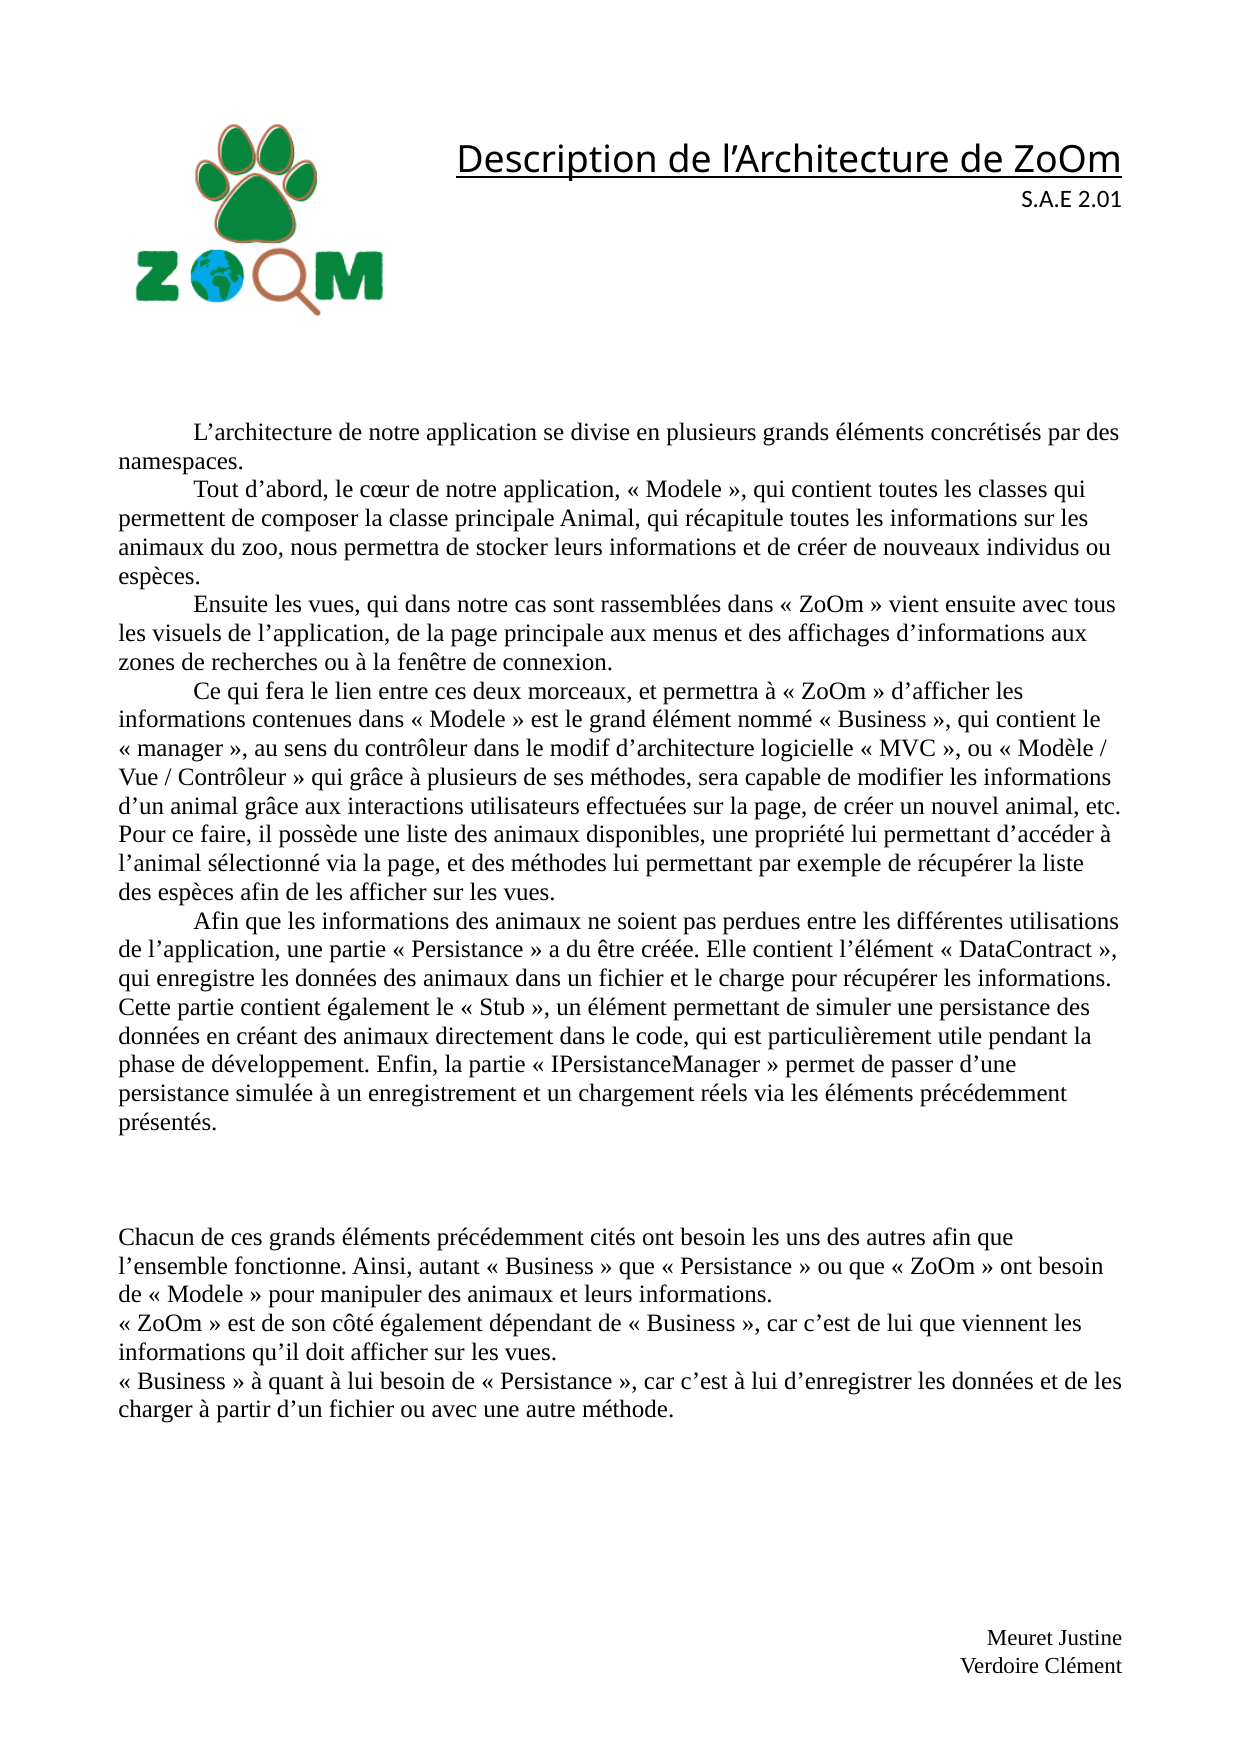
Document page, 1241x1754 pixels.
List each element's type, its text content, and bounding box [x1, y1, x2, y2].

picture [107, 77, 410, 355]
text Tout d’abord, le cœur de notre application, « Modele », qui contient toutes les classes qui permettent de composer la classe principale Animal, qui récapitule toutes les informations sur les animaux du zoo, nous permettra de stocker leurs informations et de créer de nouveaux individus ou espèces. [118, 474, 1122, 589]
text Afin que les informations des animaux ne soient pas perdues entre les différentes utilisations de l’application, une partie « Persistance » a du être créée. Elle contient l’élément « DataContract », qui enregistre les données des animaux dans un fichier et le charge pour récupérer les informations. [118, 906, 1122, 992]
text Description de l’Architecture de ZoOm [410, 132, 1122, 183]
text « Business » à quant à lui besoin de « Persistance », car c’est à lui d’enregistrer les données et de les charger à partir d’un fichier ou avec une autre méthode. [118, 1366, 1122, 1423]
text Cette partie contient également le « Stub », un élément permettant de simuler une persistance des données en créant des animaux directement dans le code, qui est particulièrement utile pendant la phase de développement. Enfin, la partie « IPersistanceManager » permet de passer d’une persistance simulée à un enregistrement et un chargement réels via les éléments précédemment présentés. [118, 992, 1122, 1136]
text L’architecture de notre application se divise en plusieurs grands éléments concrétisés par des namespaces. [118, 417, 1122, 474]
text Chacun de ces grands éléments précédemment cités ont besoin les uns des autres afin que l’ensemble fonctionne. Ainsi, autant « Business » que « Persistance » ou que « ZoOm » ont besoin de « Modele » pour manipuler des animaux et leurs informations. [118, 1222, 1122, 1308]
text S.A.E 2.01 [410, 183, 1122, 214]
text « ZoOm » est de son côté également dépendant de « Business », car c’est de lui que viennent les informations qu’il doit afficher sur les vues. [118, 1308, 1122, 1366]
text Ce qui fera le lien entre ces deux morceaux, et permettra à « ZoOm » d’afficher les informations contenues dans « Modele » est le grand élément nommé « Business », qui contient le « manager », au sens du contrôleur dans le modif d’architecture logicielle « MVC », ou « Modèle / Vue / Contrôleur » qui grâce à plusieurs de ses méthodes, sera capable de modifier les informations d’un animal grâce aux interactions utilisateurs effectuées sur la page, de créer un nouvel animal, etc. Pour ce faire, il possède une liste des animaux disponibles, une propriété lui permettant d’accéder à l’animal sélectionné via la page, et des méthodes lui permettant par exemple de récupérer la liste des espèces afin de les afficher sur les vues. [118, 676, 1122, 906]
text Ensuite les vues, qui dans notre cas sont rassemblées dans « ZoOm » vient ensuite avec tous les visuels de l’application, de la page principale aux menus et des affichages d’informations aux zones de recherches ou à la fenêtre de connexion. [118, 589, 1122, 676]
